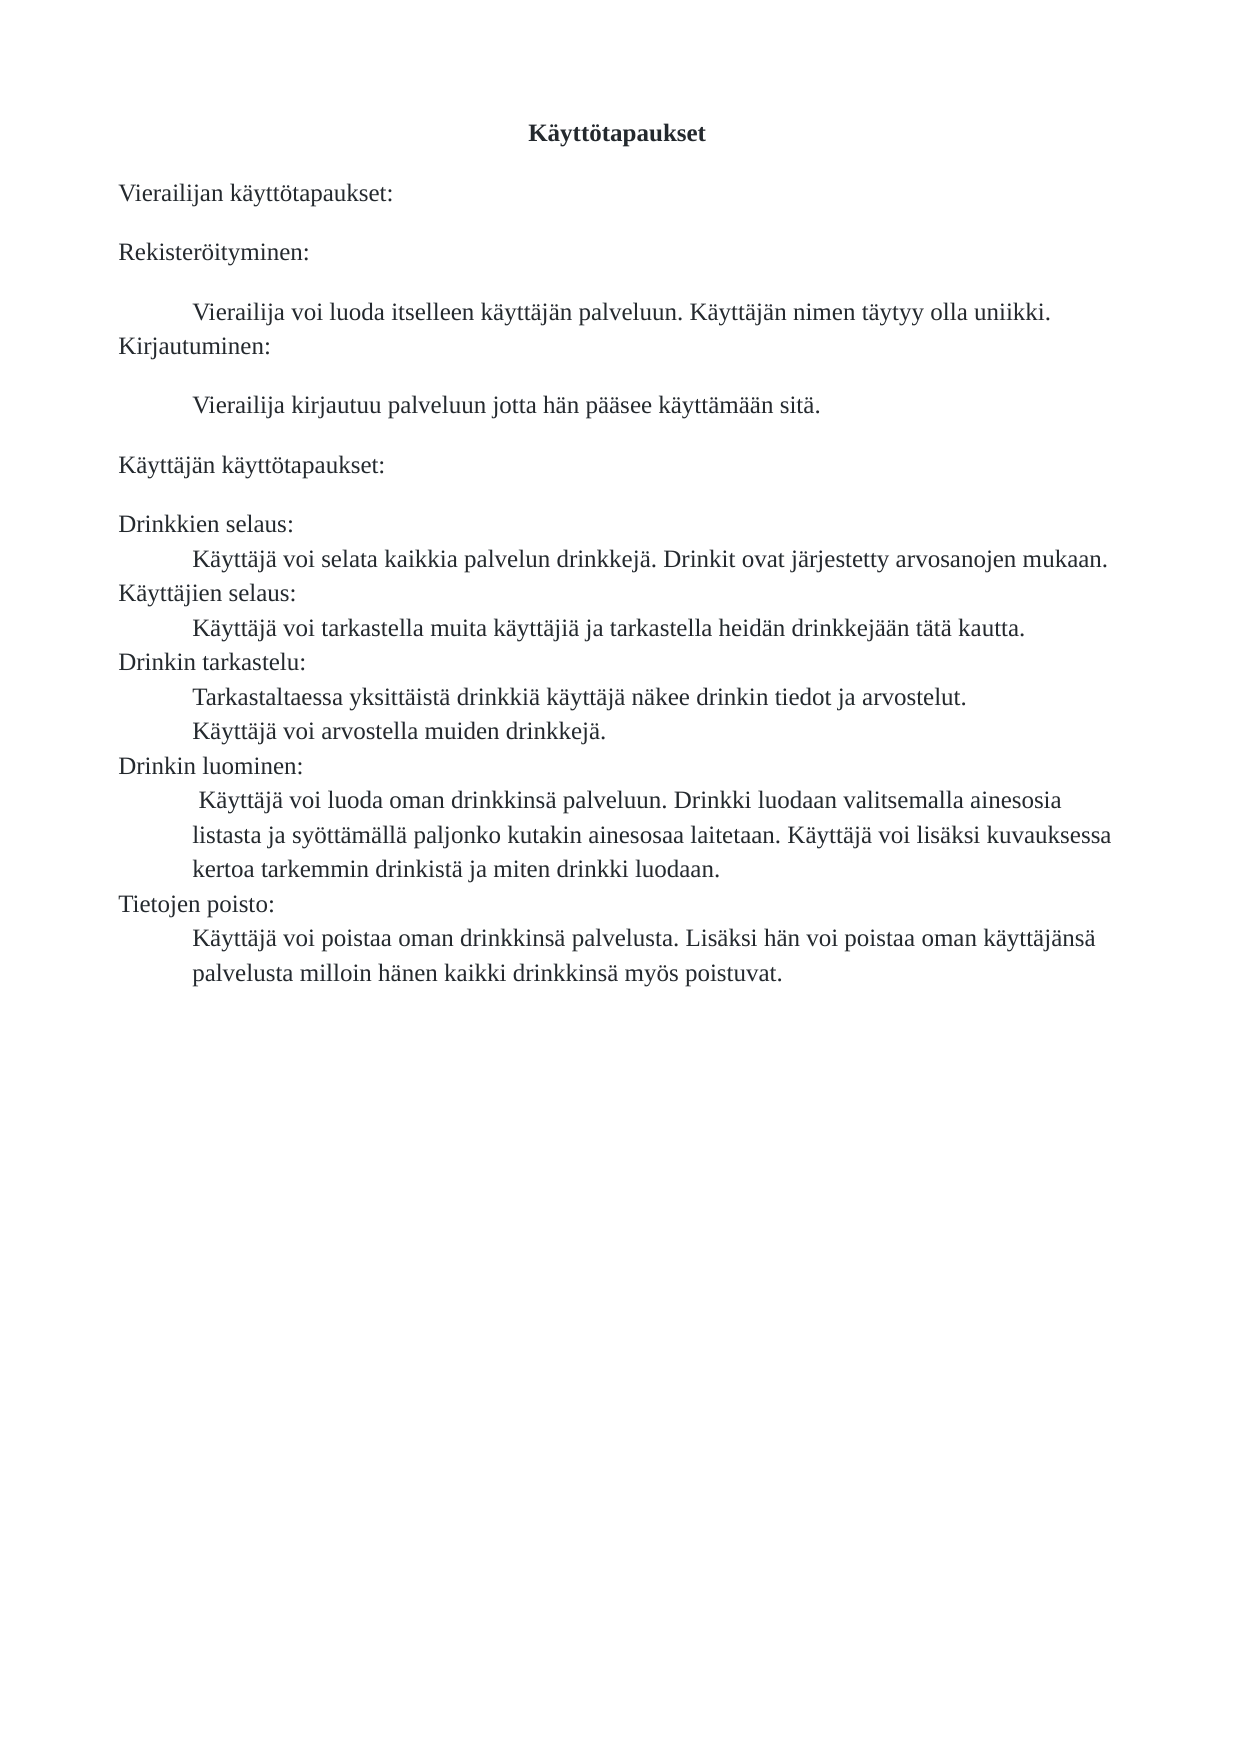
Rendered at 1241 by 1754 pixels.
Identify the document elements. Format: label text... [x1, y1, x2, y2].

text Käyttäjä voi poistaa oman drinkkinsä palvelusta. Lisäksi hän voi poistaa oman käyttäjänsä palvelusta milloin hänen kaikki drinkkinsä myös poistuvat. [118, 923, 1122, 986]
text Vierailija voi luoda itselleen käyttäjän palveluun. Käyttäjän nimen täytyy olla uniikki. Kirjautuminen: [118, 297, 1122, 360]
text Käyttäjä voi arvostella muiden drinkkejä. [118, 716, 1122, 745]
text Käyttäjä voi selata kaikkia palvelun drinkkejä. Drinkit ovat järjestetty arvosanojen mukaan. Käyttäjien selaus: [118, 544, 1122, 607]
text Käyttäjä voi luoda oman drinkkinsä palveluun. Drinkki luodaan valitsemalla ainesosia listasta ja syöttämällä paljonko kutakin ainesosaa laitetaan. Käyttäjä voi lisäksi kuvauksessa kertoa tarkemmin drinkistä ja miten drinkki luodaan. [118, 785, 1122, 883]
text Drinkkien selaus: [118, 509, 1122, 538]
text Rekisteröityminen: [118, 237, 1122, 266]
text Tarkastaltaessa yksittäistä drinkkiä käyttäjä näkee drinkin tiedot ja arvostelut. [118, 682, 1122, 711]
text Käyttäjä voi tarkastella muita käyttäjiä ja tarkastella heidän drinkkejään tätä kautta. [118, 613, 1122, 642]
text Drinkin tarkastelu: [118, 647, 1122, 676]
text Tietojen poisto: [118, 889, 1122, 917]
text Käyttäjän käyttötapaukset: [118, 450, 1122, 479]
text Vierailijan käyttötapaukset: [118, 178, 1122, 206]
text Vierailija kirjautuu palveluun jotta hän pääsee käyttämään sitä. [118, 391, 1122, 419]
text Käyttötapaukset [118, 118, 1122, 147]
text Drinkin luominen: [118, 751, 1122, 779]
